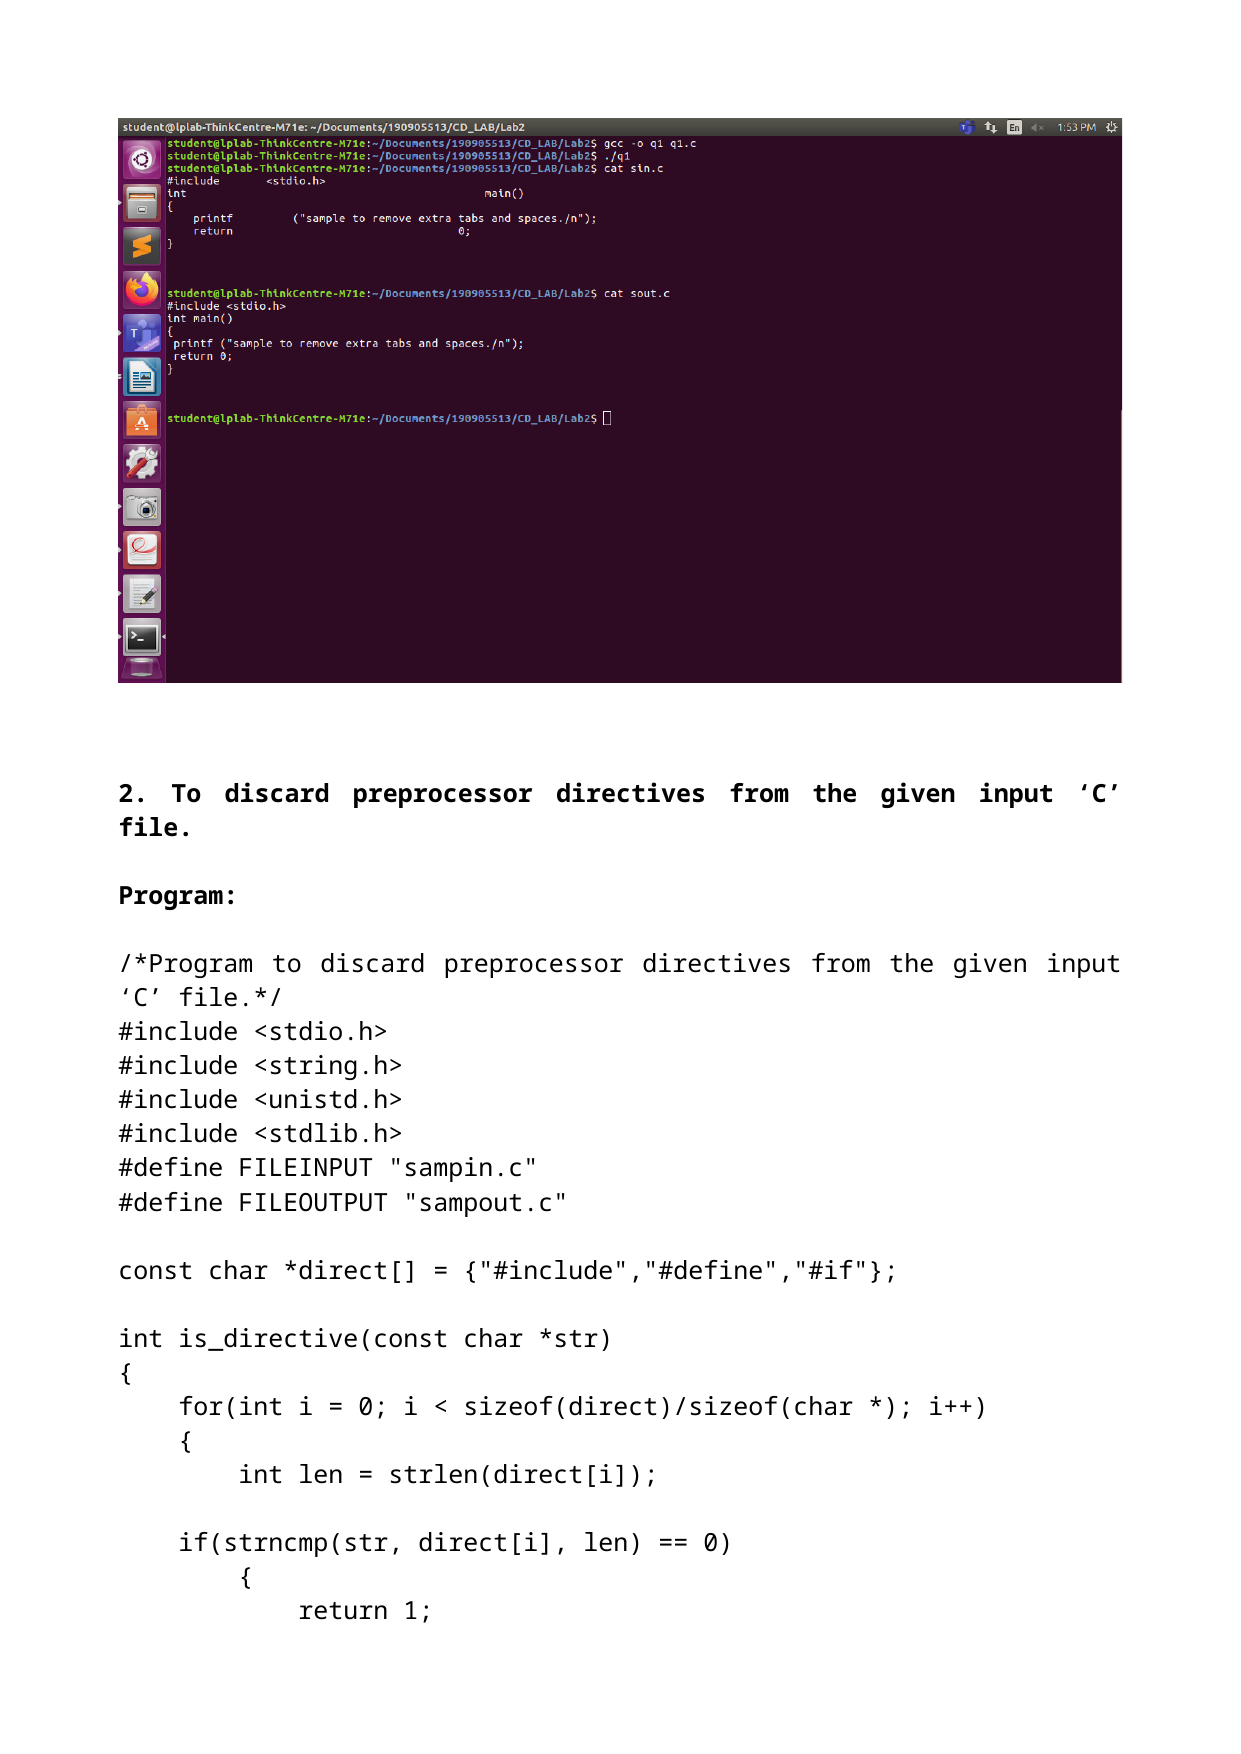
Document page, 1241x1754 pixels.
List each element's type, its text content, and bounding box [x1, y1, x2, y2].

text #include <unistd.h> [118, 1082, 1122, 1116]
text #define FILEINPUT "sampin.c" [118, 1150, 1122, 1184]
picture [118, 118, 1123, 683]
text #include <string.h> [118, 1048, 1122, 1082]
text { [118, 1559, 1122, 1593]
text /*Program to discard preprocessor directives from the given input ‘C’ file.*/ [118, 946, 1122, 1014]
text int len = strlen(direct[i]); [118, 1457, 1122, 1491]
text Program: [118, 878, 1122, 912]
text { [118, 1423, 1122, 1457]
text #include <stdlib.h> [118, 1116, 1122, 1150]
text for(int i = 0; i < sizeof(direct)/sizeof(char *); i++) [118, 1388, 1122, 1423]
text #include <stdio.h> [118, 1014, 1122, 1048]
text const char *direct[] = {"#include","#define","#if"}; [118, 1252, 1122, 1286]
text #define FILEOUTPUT "sampout.c" [118, 1184, 1122, 1218]
text 2. To discard preprocessor directives from the given input ‘C’ file. [118, 775, 1122, 843]
text { [118, 1354, 1122, 1388]
text return 1; [118, 1593, 1122, 1627]
text if(strncmp(str, direct[i], len) == 0) [118, 1525, 1122, 1559]
text int is_directive(const char *str) [118, 1320, 1122, 1354]
